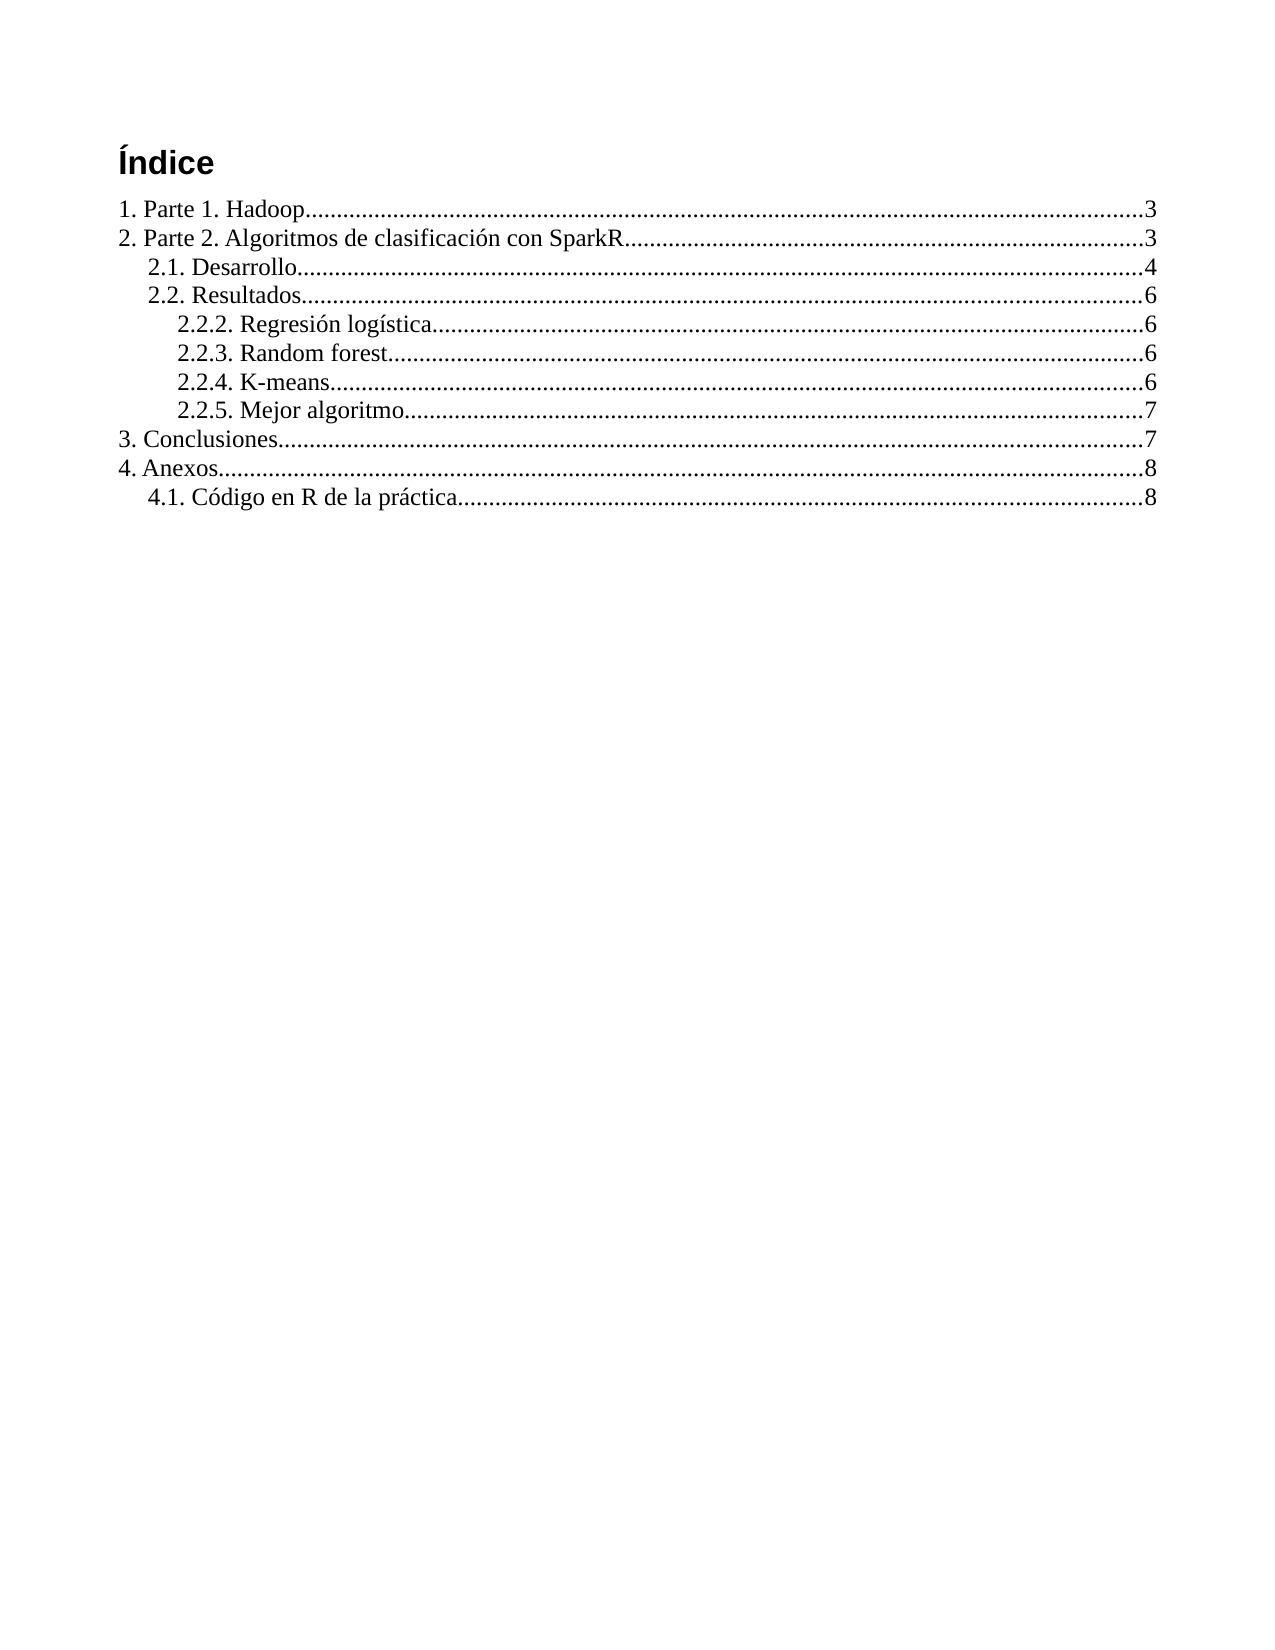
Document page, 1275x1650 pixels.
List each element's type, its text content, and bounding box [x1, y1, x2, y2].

text 1. Parte 1. Hadoop 3 [118, 194, 1157, 223]
text 2.2.2. Regresión logística 6 [177, 309, 1157, 338]
text 2.2.3. Random forest 6 [177, 338, 1157, 367]
text 4.1. Código en R de la práctica 8 [148, 482, 1157, 510]
text 2.1. Desarrollo 4 [148, 252, 1157, 280]
subtitle Índice [118, 143, 1157, 182]
text 2. Parte 2. Algoritmos de clasificación con SparkR 3 [118, 223, 1157, 252]
text 4. Anexos 8 [118, 453, 1157, 482]
text 3. Conclusiones 7 [118, 424, 1157, 453]
text 2.2.5. Mejor algoritmo 7 [177, 395, 1157, 424]
text 2.2. Resultados 6 [148, 280, 1157, 309]
text 2.2.4. K-means 6 [177, 367, 1157, 395]
